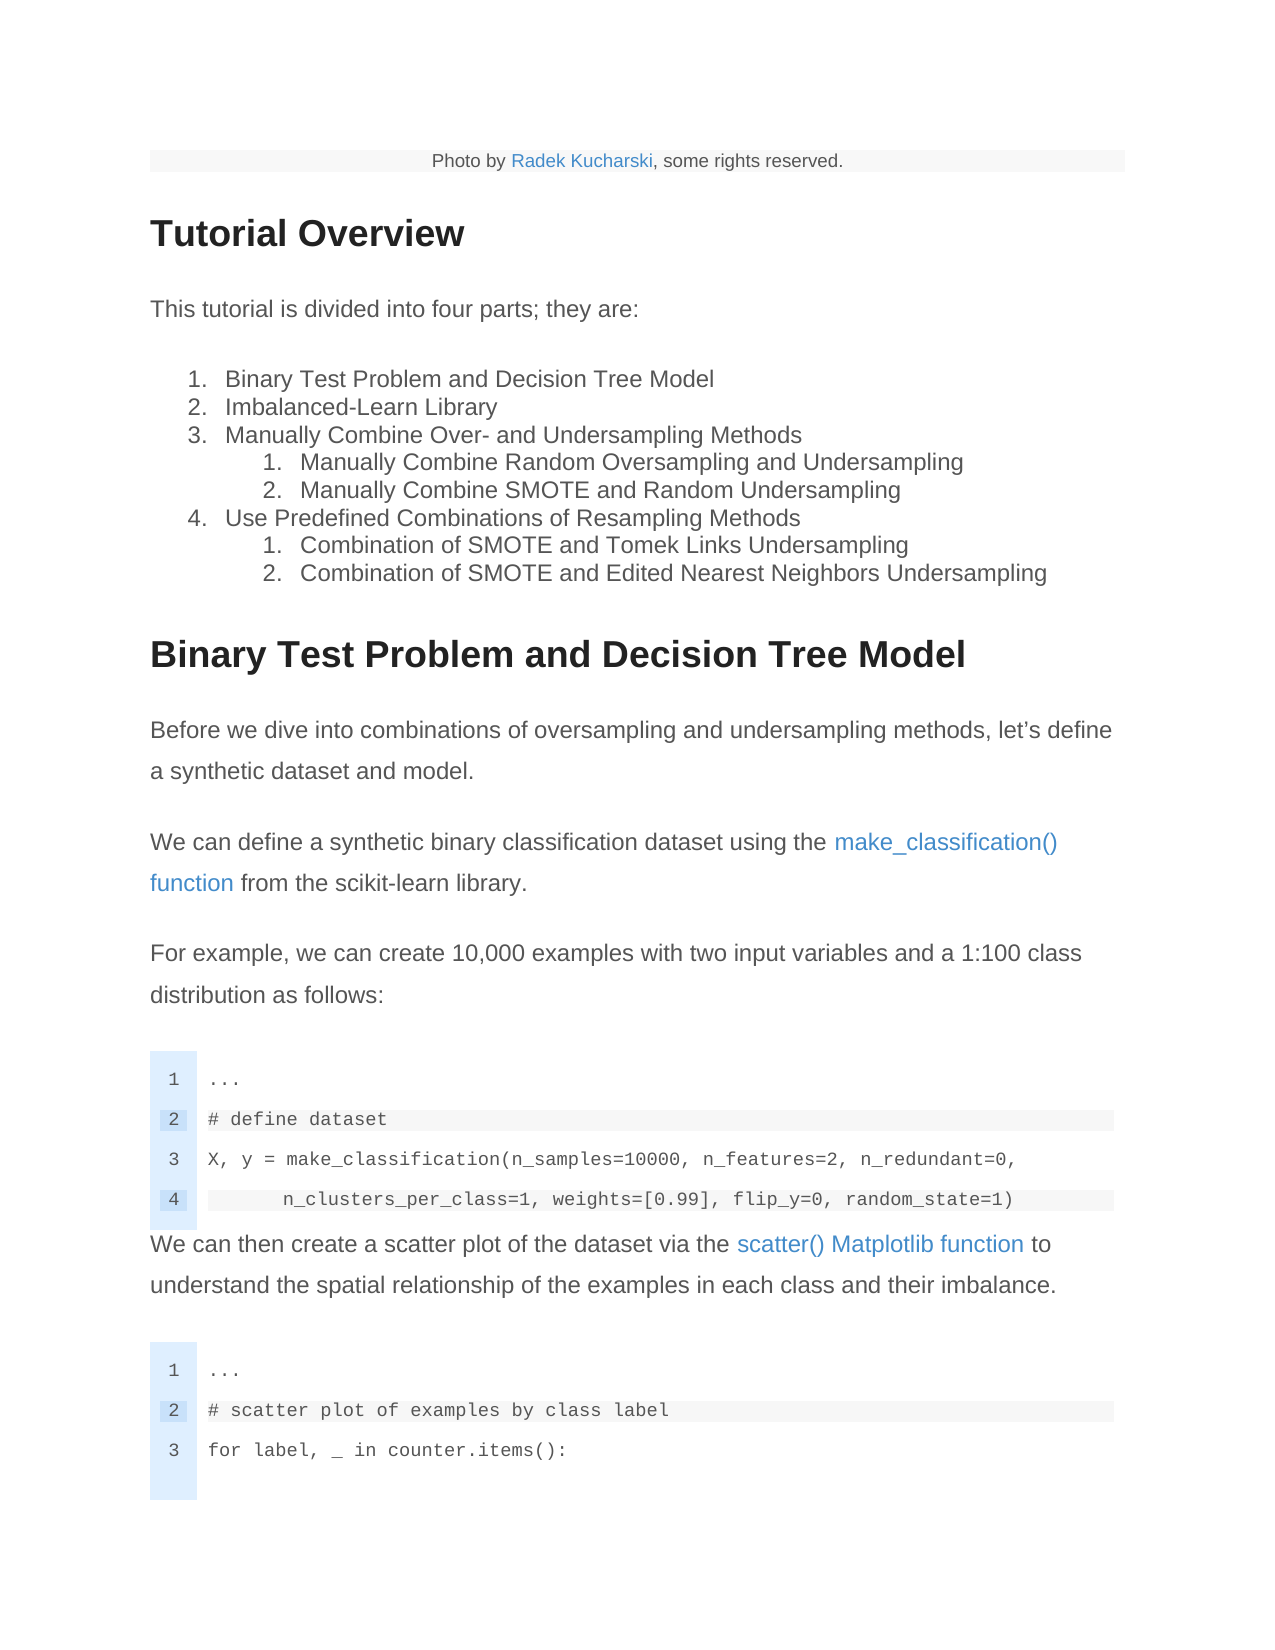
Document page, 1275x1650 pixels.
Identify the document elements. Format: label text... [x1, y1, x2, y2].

table_header ... # scatter plot of examples by class label for label, _ in counter.items(): [197, 1342, 1125, 1500]
list Imbalanced-Learn Library [187, 393, 1125, 421]
subtitle Tutorial Overview [150, 211, 1125, 254]
text For example, we can create 10,000 examples with two input variables and a 1:100 class distribution as follows: [150, 939, 1125, 1008]
list Binary Test Problem and Decision Tree Model [187, 365, 1125, 393]
list Use Predefined Combinations of Resampling Methods [187, 503, 1125, 531]
text Before we dive into combinations of oversampling and undersampling methods, let’s define a synthetic dataset and model. [150, 716, 1125, 784]
table_header 1 2 3 4 [150, 1051, 197, 1230]
list Combination of SMOTE and Edited Nearest Neighbors Undersampling [262, 559, 1125, 586]
text Photo by Radek Kucharski, some rights reserved. [150, 150, 1125, 172]
text We can then create a scatter plot of the dataset via the scatter() Matplotlib function to understand the spatial relationship of the examples in each class and their imbalance. [150, 1230, 1125, 1299]
table_header ... # define dataset X, y = make_classification(n_samples=10000, n_features=2, n_redundant=0, n_clusters_per_class=1, weights=[0.99], flip_y=0, random_state=1) [197, 1051, 1125, 1230]
list Manually Combine SMOTE and Random Undersampling [262, 476, 1125, 503]
list Manually Combine Random Oversampling and Undersampling [262, 448, 1125, 476]
list Manually Combine Over- and Undersampling Methods [187, 421, 1125, 448]
table_header 1 2 3 [150, 1342, 197, 1500]
text We can define a synthetic binary classification dataset using the make_classification() function from the scikit-learn library. [150, 827, 1125, 896]
subtitle Binary Test Problem and Decision Tree Model [150, 632, 1125, 675]
text This tutorial is divided into four parts; they are: [150, 295, 1125, 322]
list Combination of SMOTE and Tomek Links Undersampling [262, 531, 1125, 559]
